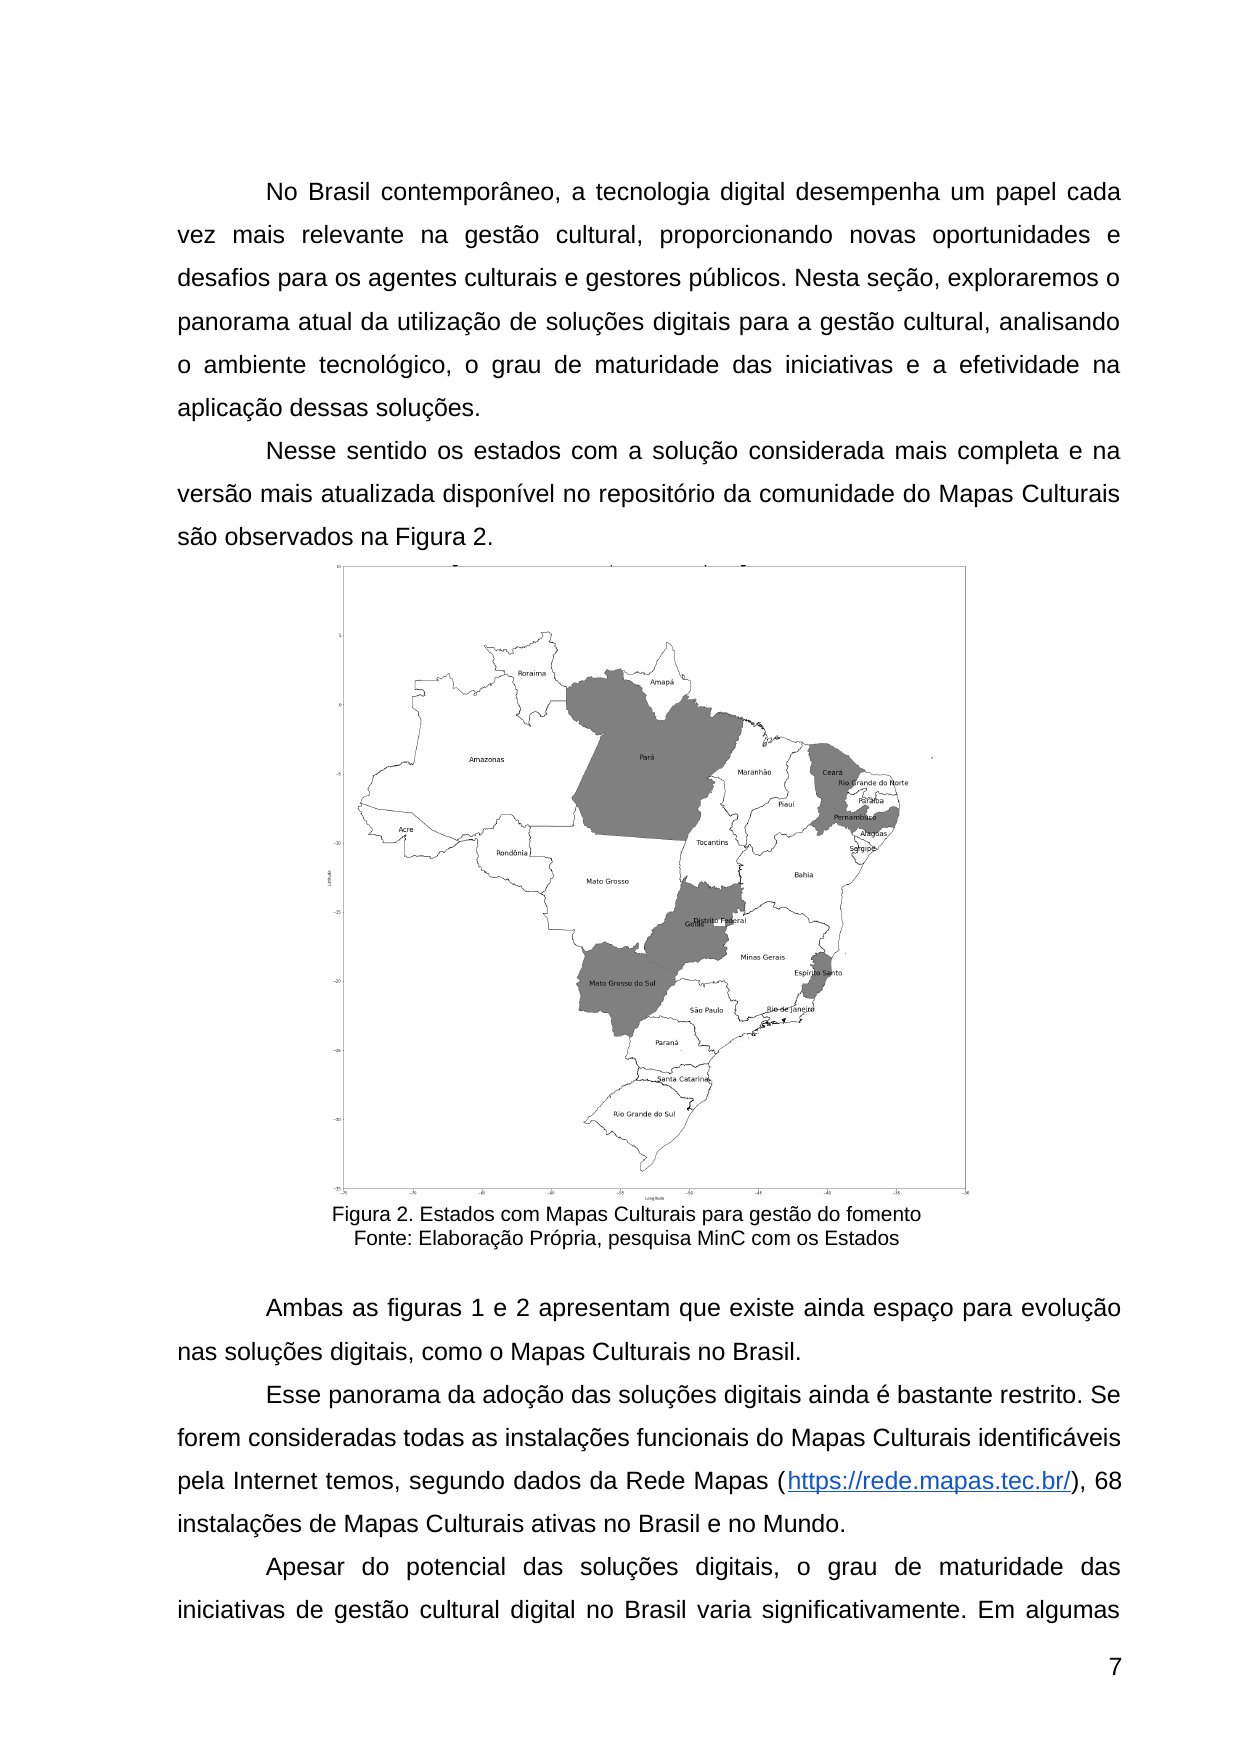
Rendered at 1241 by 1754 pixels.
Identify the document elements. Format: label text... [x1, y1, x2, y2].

text Apesar do potencial das soluções digitais, o grau de maturidade das iniciativas de gestão cultural digital no Brasil varia significativamente. Em algumas [177, 1552, 1122, 1624]
text No Brasil contemporâneo, a tecnologia digital desempenha um papel cada vez mais relevante na gestão cultural, proporcionando novas oportunidades e desafios para os agentes culturais e gestores públicos. Nesta seção, exploraremos o panorama atual da utilização de soluções digitais para a gestão cultural, analisando o ambiente tecnológico, o grau de maturidade das iniciativas e a efetividade na aplicação dessas soluções. [177, 177, 1122, 421]
text Ambas as figuras 1 e 2 apresentam que existe ainda espaço para evolução nas soluções digitais, como o Mapas Culturais no Brasil. [177, 1293, 1122, 1365]
text Nesse sentido os estados com a solução considerada mais completa e na versão mais atualizada disponível no repositório da comunidade do Mapas Culturais são observados na Figura 2. [177, 436, 1122, 551]
picture [326, 565, 973, 1203]
text Esse panorama da adoção das soluções digitais ainda é bastante restrito. Se forem consideradas todas as instalações funcionais do Mapas Culturais identificáveis pela Internet temos, segundo dados da Rede Mapas (https://rede.mapas.tec.br/), 68 instalações de Mapas Culturais ativas no Brasil e no Mundo. [177, 1379, 1122, 1538]
text Fonte: Elaboração Própria, pesquisa MinC com os Estados [207, 1226, 1047, 1250]
text Figura 2. Estados com Mapas Culturais para gestão do fomento [207, 1202, 1047, 1226]
